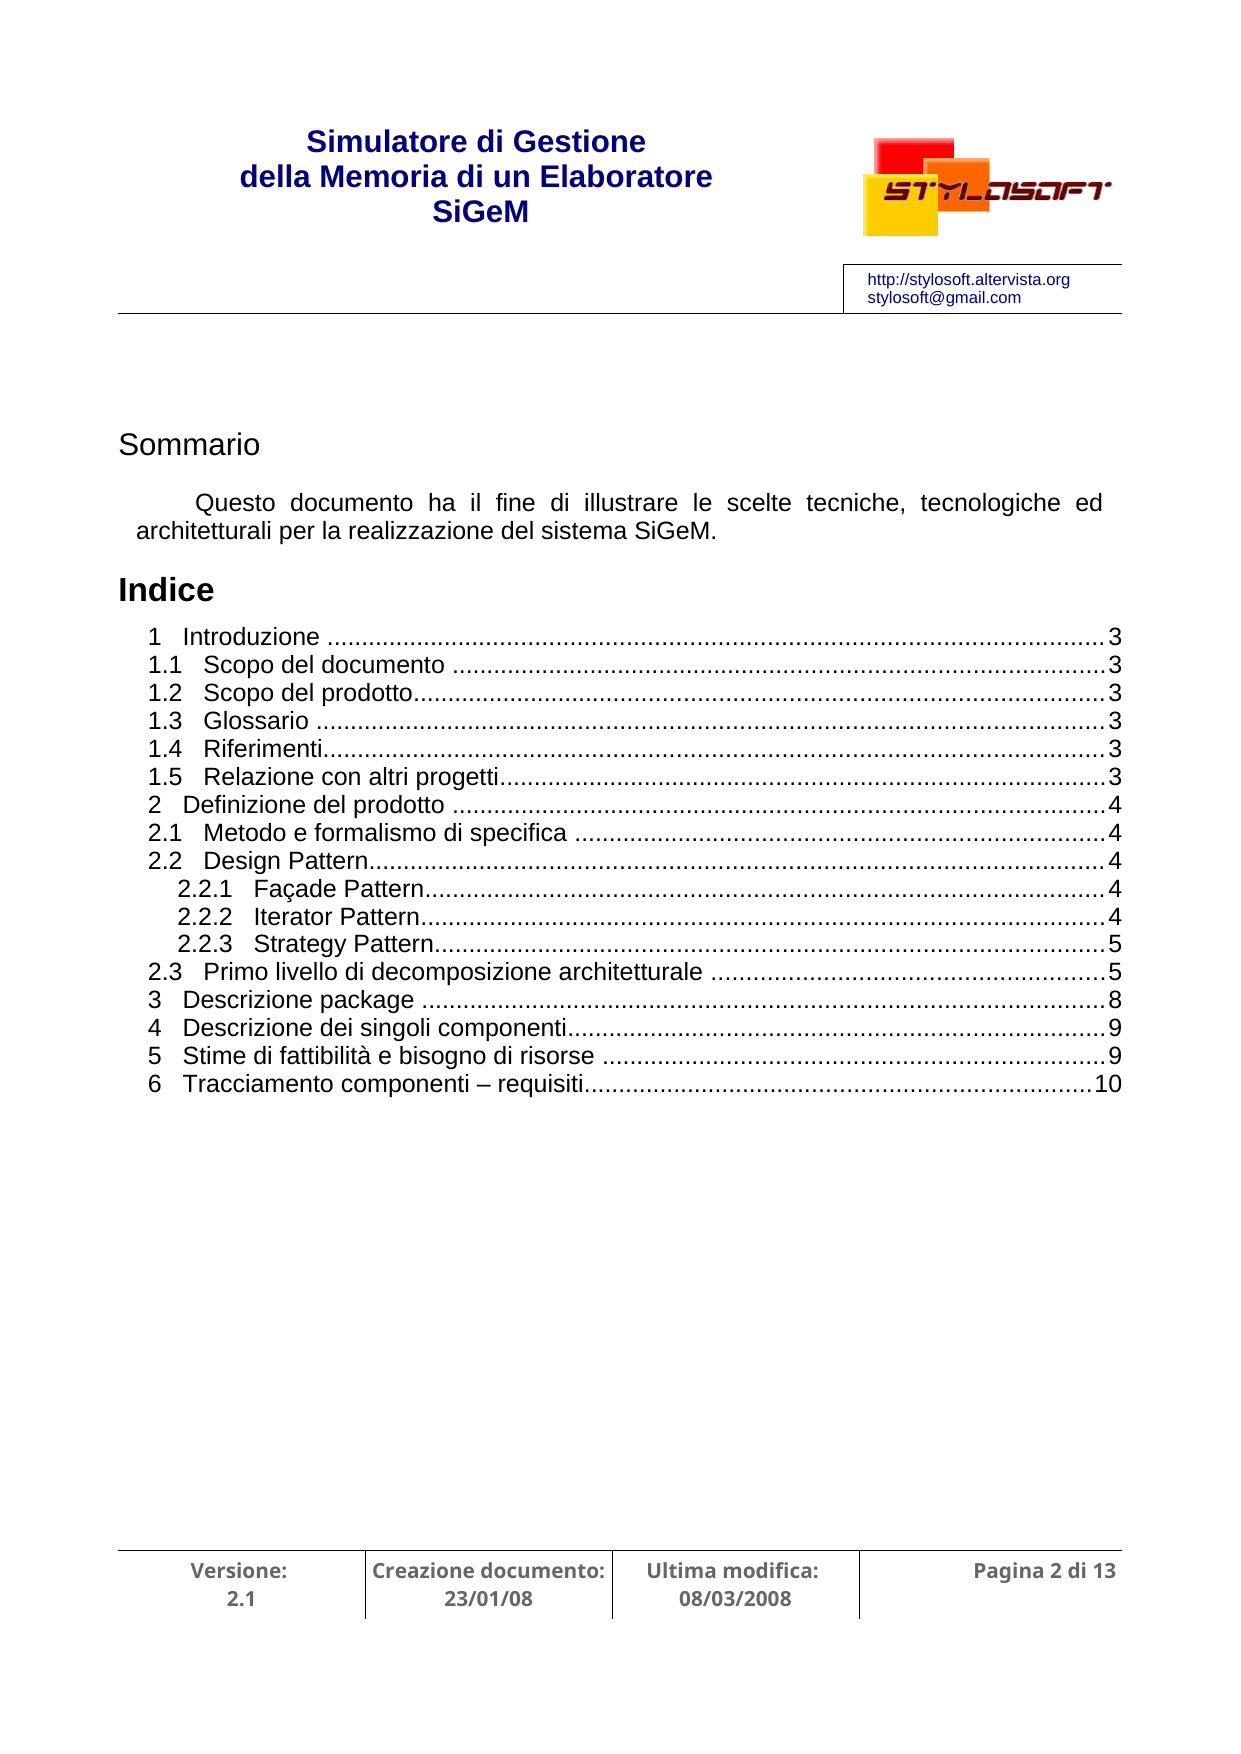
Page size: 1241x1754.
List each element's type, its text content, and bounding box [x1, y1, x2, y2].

subtitle Sommario [118, 427, 1122, 462]
text 2.1 Metodo e formalismo di specifica 4 [148, 818, 1122, 846]
text 1 Introduzione 3 [148, 623, 1122, 651]
text 1.4 Riferimenti 3 [148, 735, 1122, 763]
text 2.2.2 Iterator Pattern 4 [177, 902, 1122, 930]
text 5 Stime di fattibilità e bisogno di risorse 9 [148, 1042, 1122, 1070]
text 2.2.3 Strategy Pattern 5 [177, 930, 1122, 958]
text 1.2 Scopo del prodotto 3 [148, 679, 1122, 707]
text 2.2 Design Pattern 4 [148, 846, 1122, 874]
subtitle Indice [118, 571, 1122, 608]
text 1.5 Relazione con altri progetti 3 [148, 763, 1122, 791]
text 1.3 Glossario 3 [148, 707, 1122, 735]
text 2.3 Primo livello di decomposizione architetturale 5 [148, 958, 1122, 986]
picture [848, 123, 1117, 247]
text 1.1 Scopo del documento 3 [148, 651, 1122, 679]
text Questo documento ha il fine di illustrare le scelte tecniche, tecnologiche ed architetturali per la realizzazione del sistema SiGeM. [136, 489, 1104, 544]
text 2.2.1 Façade Pattern 4 [177, 874, 1122, 902]
text 6 Tracciamento componenti – requisiti 10 [148, 1070, 1122, 1098]
text 3 Descrizione package 8 [148, 986, 1122, 1014]
text 2 Definizione del prodotto 4 [148, 791, 1122, 818]
text 4 Descrizione dei singoli componenti 9 [148, 1014, 1122, 1042]
